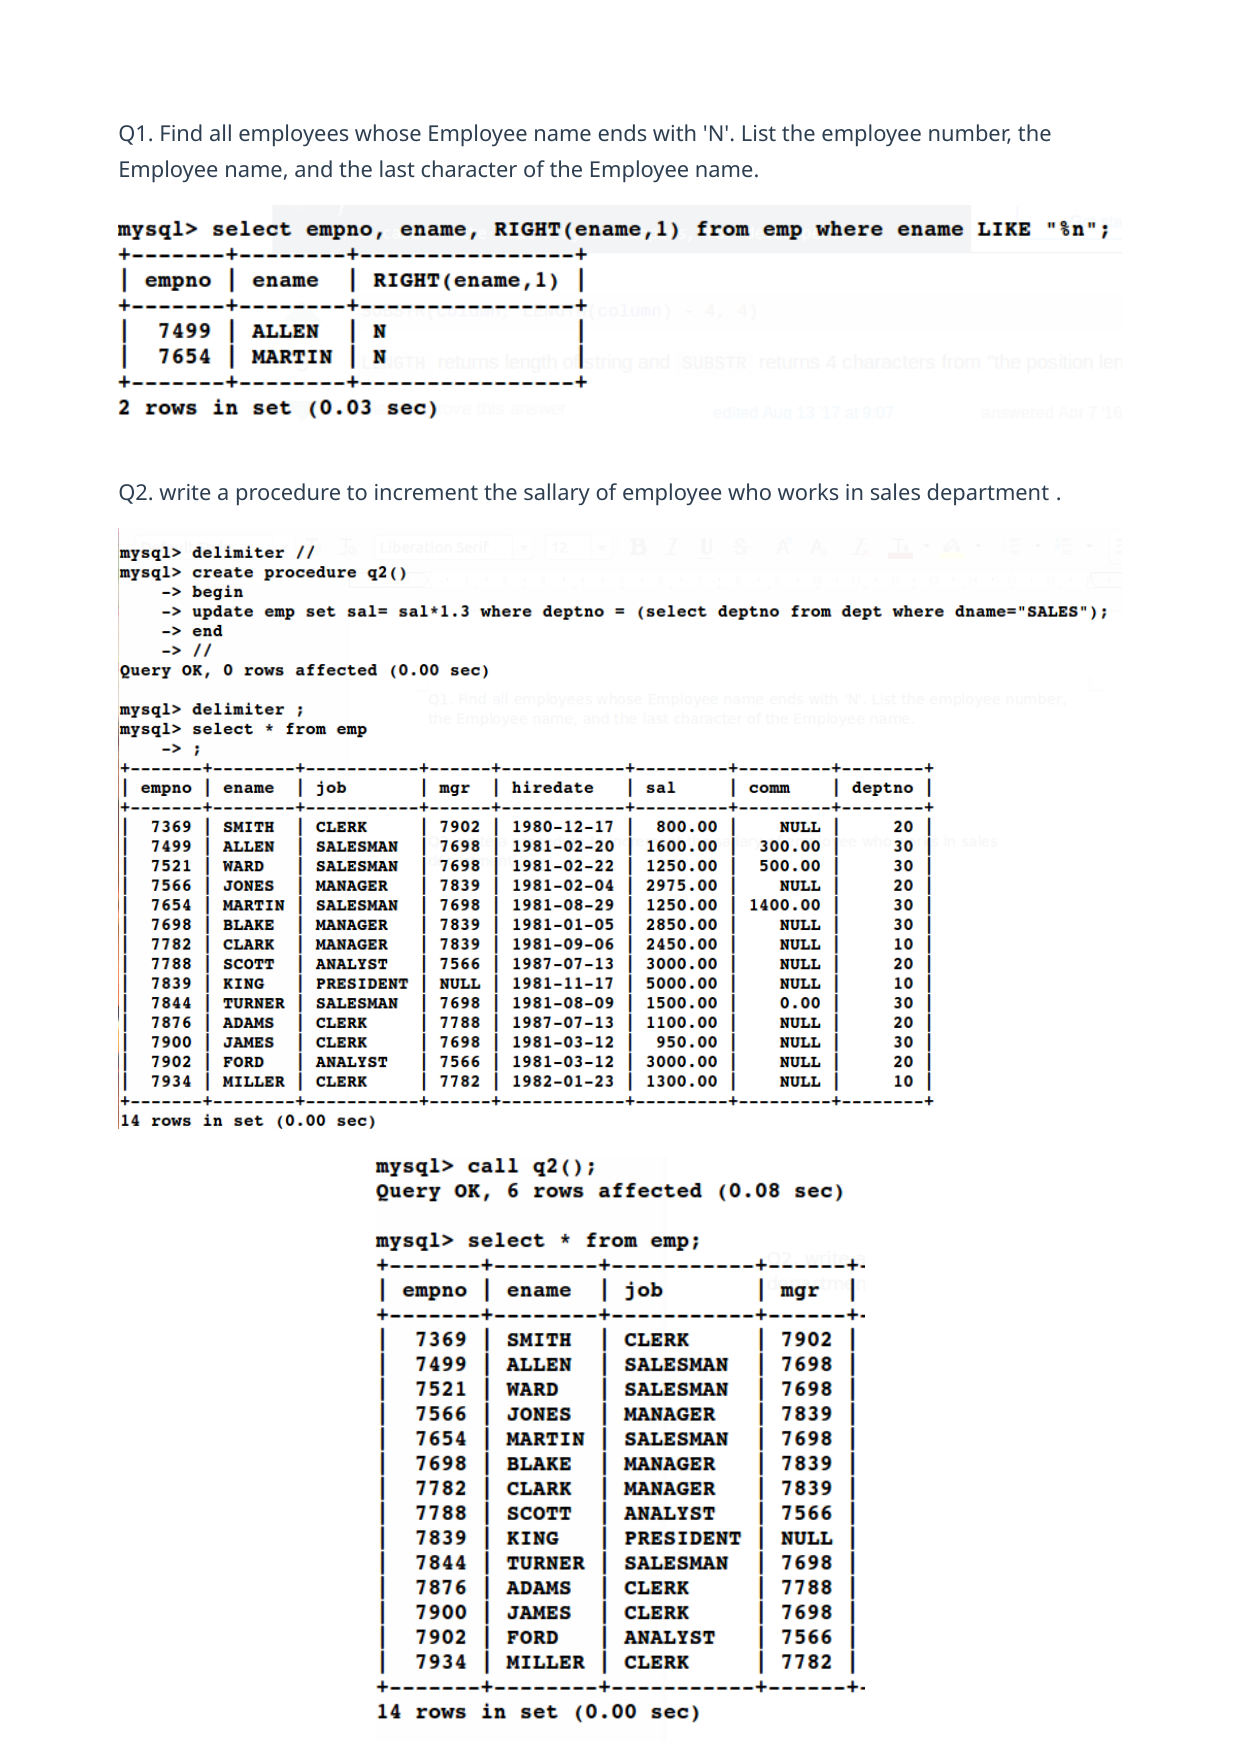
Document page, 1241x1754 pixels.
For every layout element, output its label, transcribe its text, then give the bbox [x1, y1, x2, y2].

picture [118, 528, 1123, 1129]
text Q1. Find all employees whose Employee name ends with 'N'. List the employee number, the Employee name, and the last character of the Employee name. [118, 118, 1122, 184]
picture [375, 1157, 865, 1742]
picture [118, 205, 1123, 420]
text Q2. write a procedure to increment the sallary of employee who works in sales department . [118, 477, 1122, 507]
